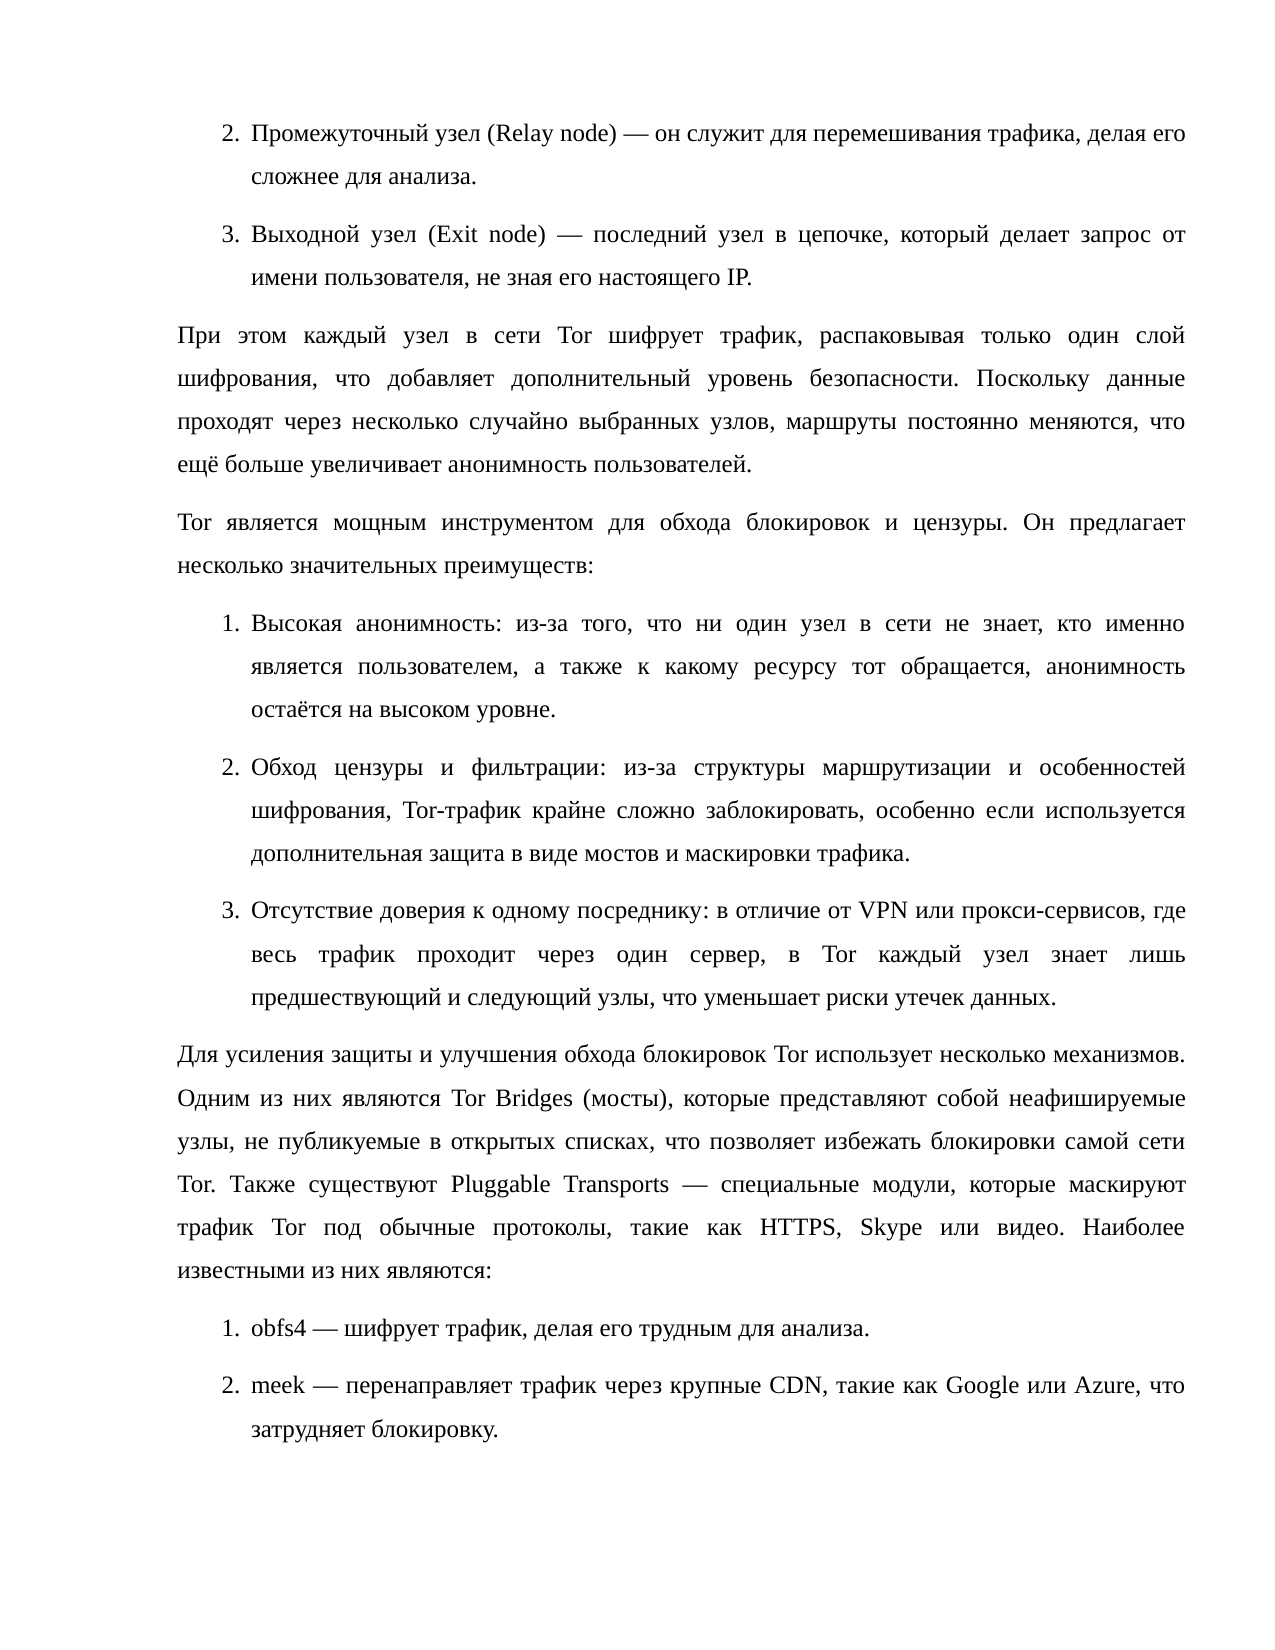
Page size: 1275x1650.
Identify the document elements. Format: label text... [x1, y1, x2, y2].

text Tor является мощным инструментом для обхода блокировок и цензуры. Он предлагает несколько значительных преимуществ: [177, 507, 1186, 579]
text При этом каждый узел в сети Tor шифрует трафик, распаковывая только один слой шифрования, что добавляет дополнительный уровень безопасности. Поскольку данные проходят через несколько случайно выбранных узлов, маршруты постоянно меняются, что ещё больше увеличивает анонимность пользователей. [177, 320, 1186, 478]
list Отсутствие доверия к одному посреднику: в отличие от VPN или прокси-сервисов, где весь трафик проходит через один сервер, в Tor каждый узел знает лишь предшествующий и следующий узлы, что уменьшает риски утечек данных. [221, 896, 1186, 1011]
text Для усиления защиты и улучшения обхода блокировок Tor использует несколько механизмов. Одним из них являются Tor Bridges (мосты), которые представляют собой неафишируемые узлы, не публикуемые в открытых списках, что позволяет избежать блокировки самой сети Tor. Также существуют Pluggable Transports — специальные модули, которые маскируют трафик Tor под обычные протоколы, такие как HTTPS, Skype или видео. Наиболее известными из них являются: [177, 1039, 1186, 1284]
list Высокая анонимность: из-за того, что ни один узел в сети не знает, кто именно является пользователем, а также к какому ресурсу тот обращается, анонимность остаётся на высоком уровне. [221, 608, 1186, 723]
list meek — перенаправляет трафик через крупные CDN, такие как Google или Azure, что затрудняет блокировку. [221, 1371, 1186, 1442]
list Обход цензуры и фильтрации: из-за структуры маршрутизации и особенностей шифрования, Tor-трафик крайне сложно заблокировать, особенно если используется дополнительная защита в виде мостов и маскировки трафика. [221, 752, 1186, 867]
list Промежуточный узел (Relay node) — он служит для перемешивания трафика, делая его сложнее для анализа. [221, 118, 1186, 190]
list Выходной узел (Exit node) — последний узел в цепочке, который делает запрос от имени пользователя, не зная его настоящего IP. [221, 219, 1186, 291]
list obfs4 — шифрует трафик, делая его трудным для анализа. [221, 1313, 1186, 1342]
